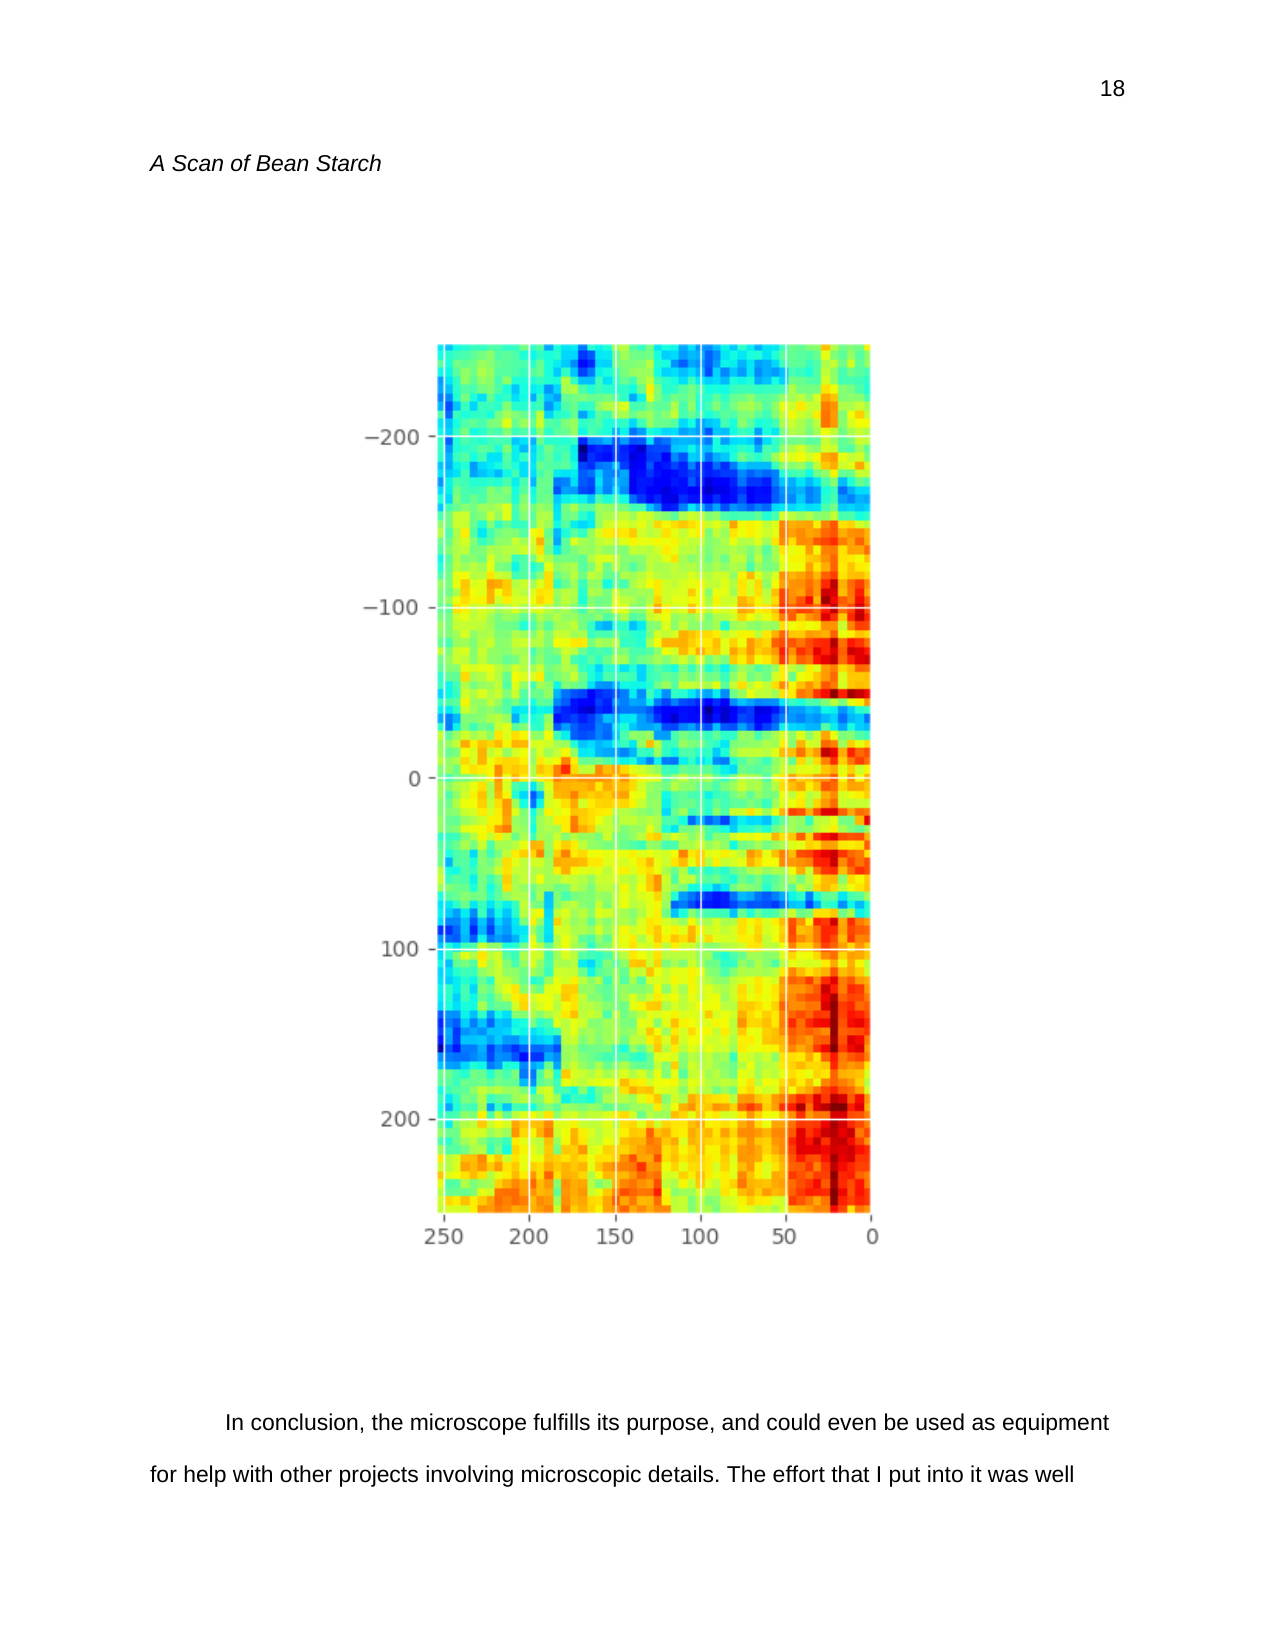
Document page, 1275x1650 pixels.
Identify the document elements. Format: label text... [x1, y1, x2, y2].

picture [153, 207, 1129, 1337]
text In conclusion, the microscope fulfills its purpose, and could even be used as equipment for help with other projects involving microscopic details. The effort that I put into it was well [150, 203, 1125, 1487]
text A Scan of Bean Starch [150, 150, 1125, 176]
